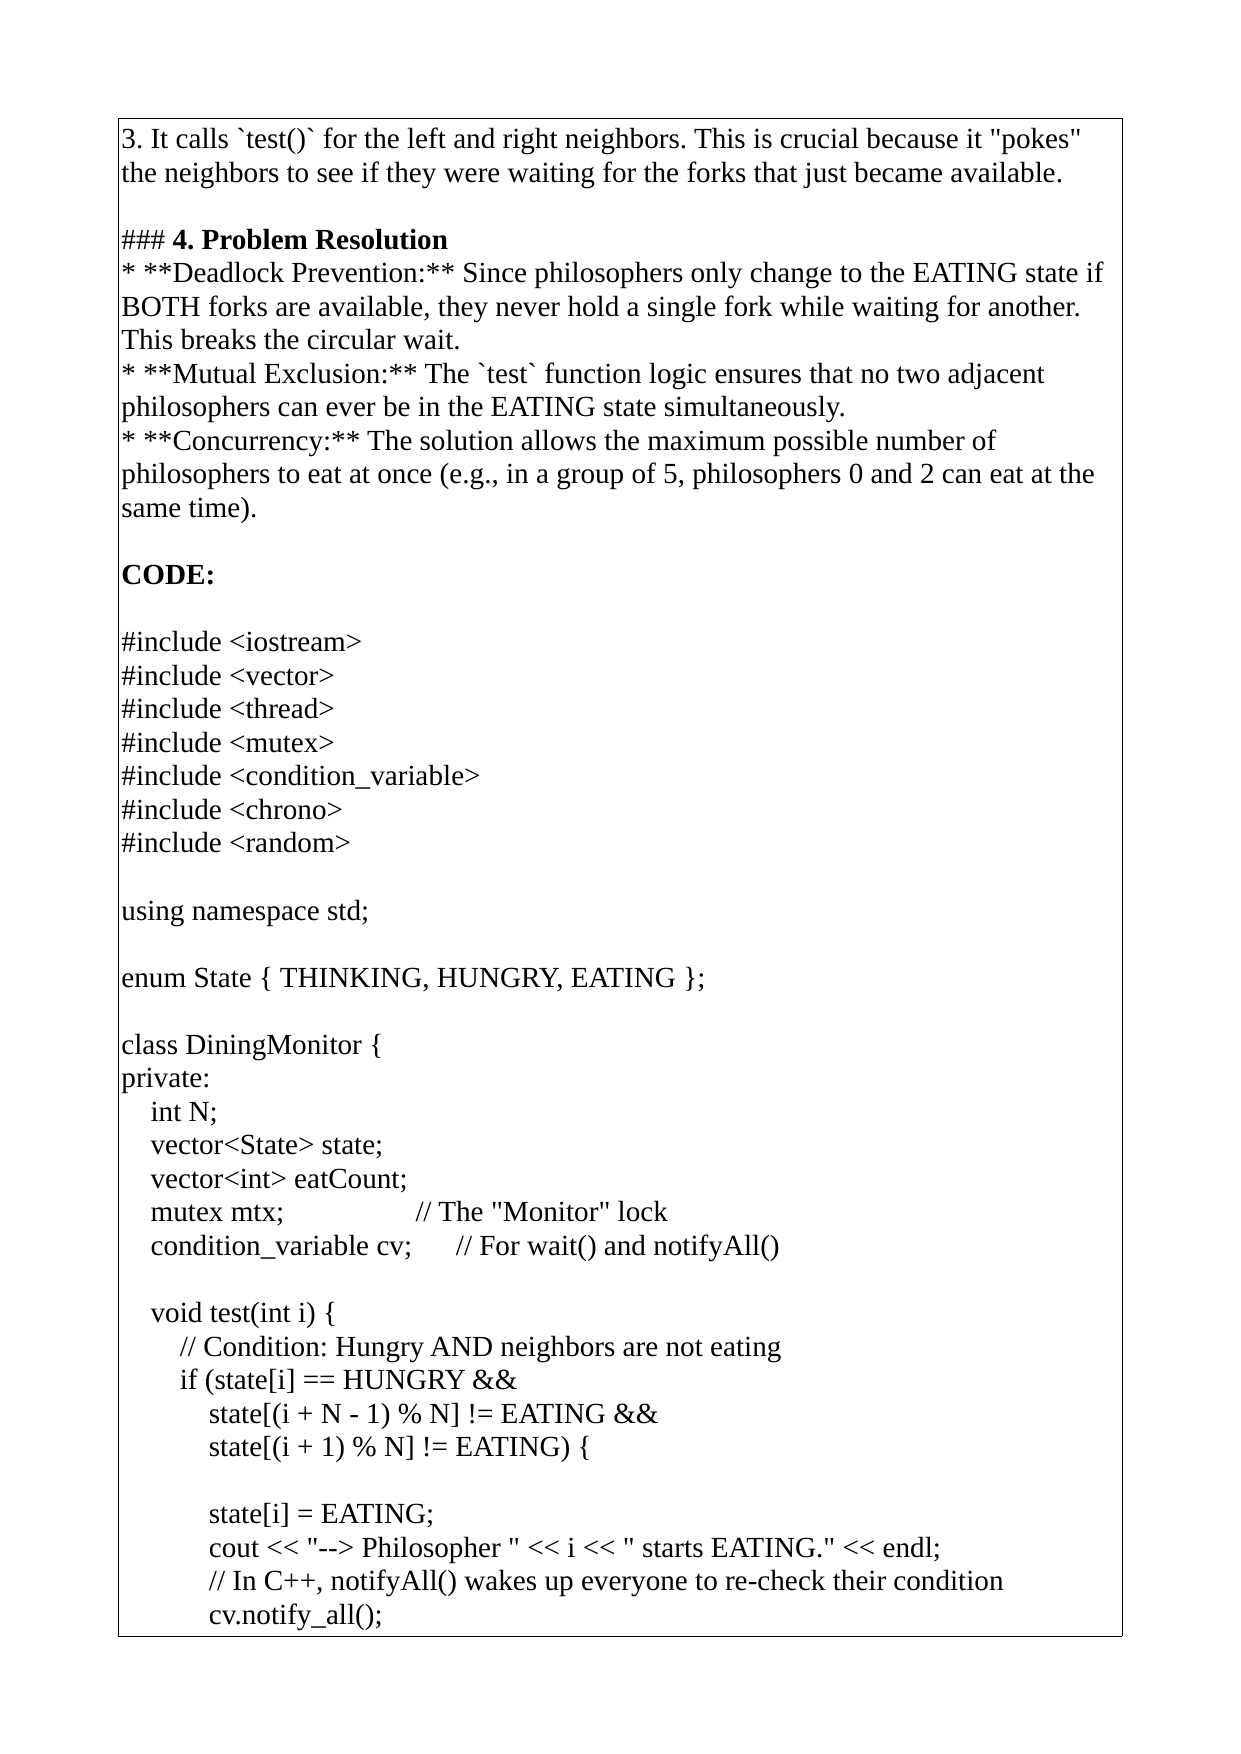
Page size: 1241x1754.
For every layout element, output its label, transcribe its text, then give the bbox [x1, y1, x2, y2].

text void test(int i) { [121, 1295, 1119, 1329]
text * **Deadlock Prevention:** Since philosophers only change to the EATING state if BOTH forks are available, they never hold a single fork while waiting for another. This breaks the circular wait. [121, 255, 1119, 356]
text #include <thread> [121, 691, 1119, 725]
text vector<int> eatCount; [121, 1161, 1119, 1194]
text #include <chrono> [121, 792, 1119, 826]
text * **Mutual Exclusion:** The `test` function logic ensures that no two adjacent philosophers can ever be in the EATING state simultaneously. [121, 356, 1119, 423]
text state[(i + N - 1) % N] != EATING && [121, 1396, 1119, 1429]
text #include <iostream> [121, 624, 1119, 658]
text vector<State> state; [121, 1127, 1119, 1161]
text * **Concurrency:** The solution allows the maximum possible number of philosophers to eat at once (e.g., in a group of 5, philosophers 0 and 2 can eat at the same time). [121, 423, 1119, 524]
text CODE: [121, 557, 1119, 591]
text 3. It calls `test()` for the left and right neighbors. This is crucial because it "pokes" the neighbors to see if they were waiting for the forks that just became available. [121, 121, 1119, 188]
text #include <random> [121, 826, 1119, 859]
text cv.notify_all(); [121, 1597, 1119, 1631]
text #include <condition_variable> [121, 758, 1119, 792]
text int N; [121, 1094, 1119, 1127]
text mutex mtx; // The "Monitor" lock [121, 1194, 1119, 1228]
text state[(i + 1) % N] != EATING) { [121, 1429, 1119, 1463]
text private: [121, 1060, 1119, 1094]
text if (state[i] == HUNGRY && [121, 1362, 1119, 1396]
text state[i] = EATING; [121, 1496, 1119, 1530]
text #include <mutex> [121, 725, 1119, 758]
text cout << "--> Philosopher " << i << " starts EATING." << endl; [121, 1530, 1119, 1563]
text enum State { THINKING, HUNGRY, EATING }; [121, 960, 1119, 993]
text condition_variable cv; // For wait() and notifyAll() [121, 1228, 1119, 1262]
text // In C++, notifyAll() wakes up everyone to re-check their condition [121, 1563, 1119, 1597]
text ### 4. Problem Resolution [121, 222, 1119, 255]
text // Condition: Hungry AND neighbors are not eating [121, 1329, 1119, 1362]
text using namespace std; [121, 893, 1119, 926]
text class DiningMonitor { [121, 1027, 1119, 1060]
text #include <vector> [121, 658, 1119, 691]
